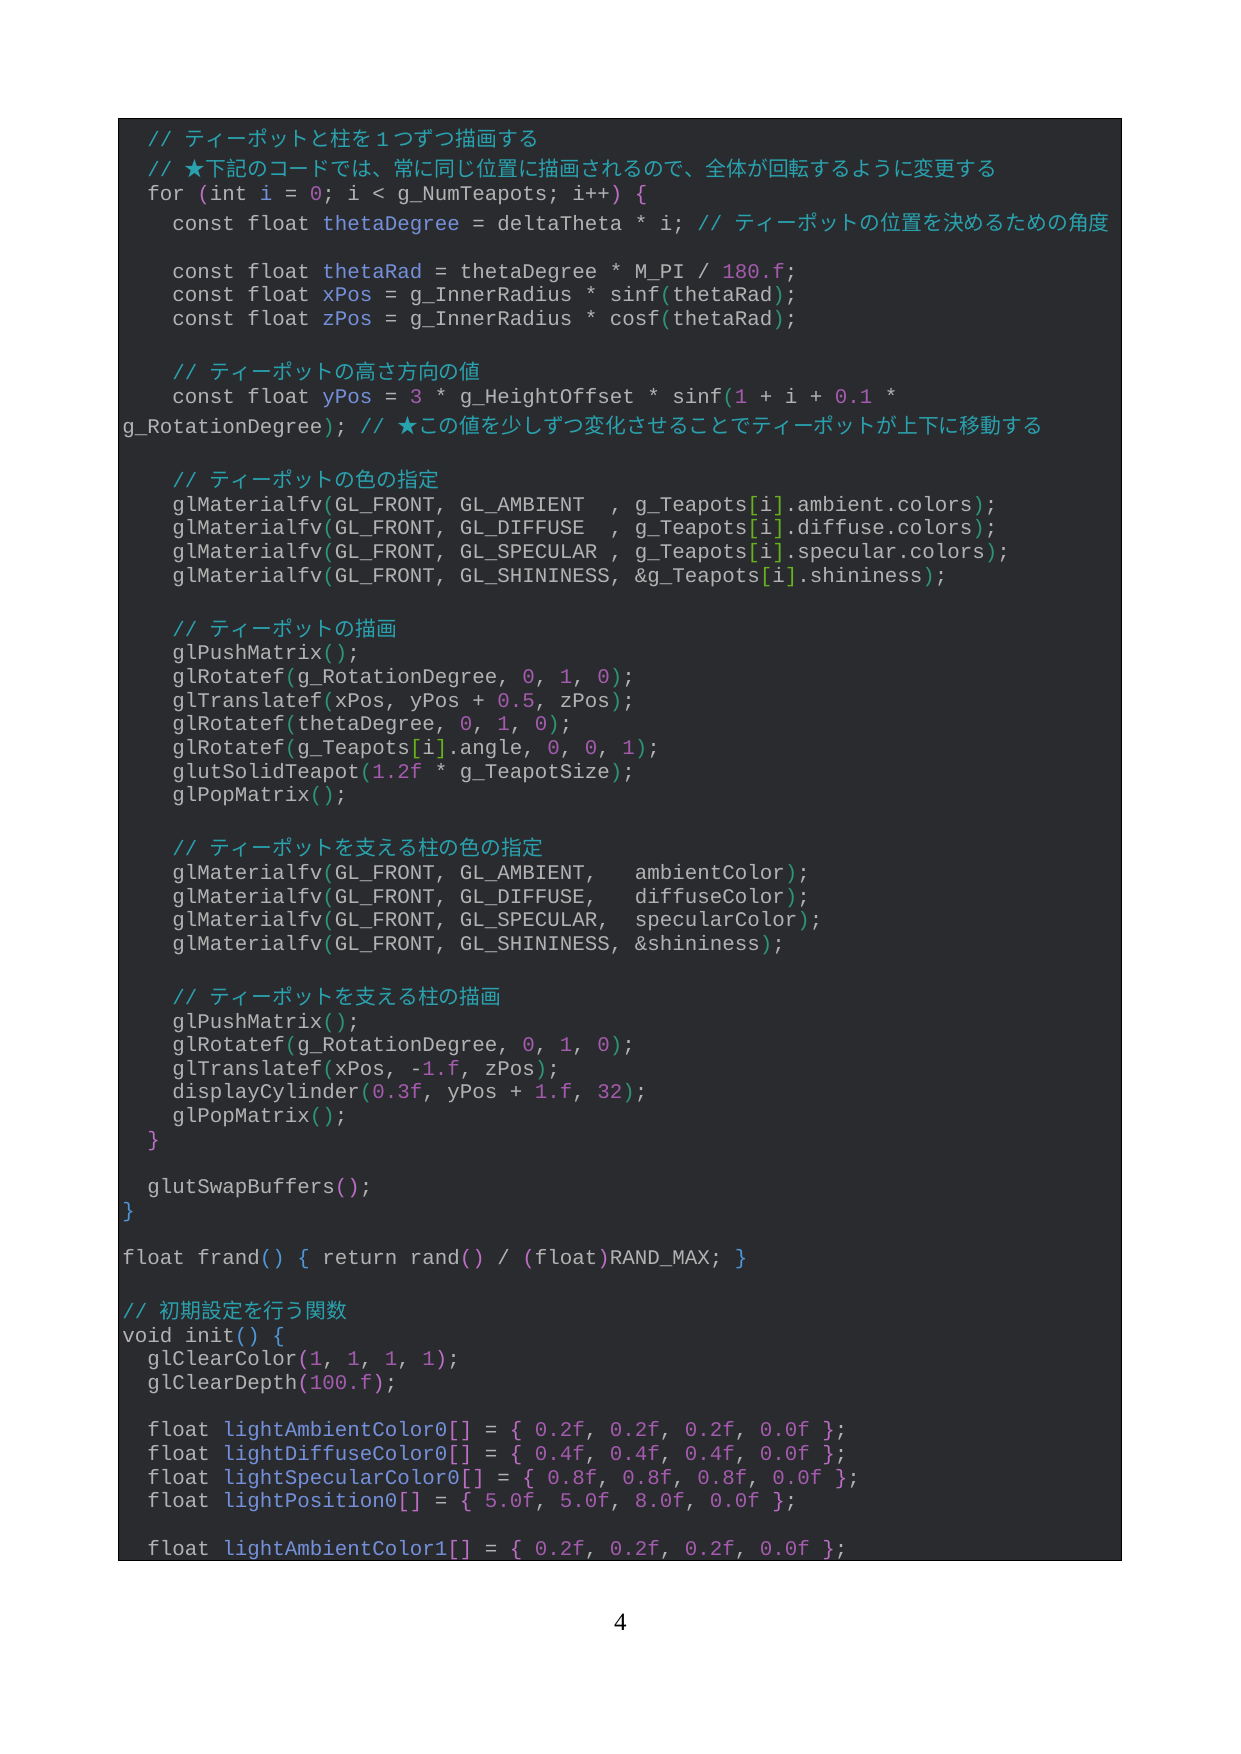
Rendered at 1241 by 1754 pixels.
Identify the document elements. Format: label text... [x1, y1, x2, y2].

text float lightSpecularColor0[] = { 0.8f, 0.8f, 0.8f, 0.0f }; [119, 1463, 1121, 1486]
text glMaterialfv(GL_FRONT, GL_AMBIENT , g_Teapots[i].ambient.colors); [119, 490, 1121, 513]
text glTranslatef(xPos, -1.f, zPos); [119, 1054, 1121, 1078]
text glMaterialfv(GL_FRONT, GL_SHININESS, &g_Teapots[i].shininess); [119, 561, 1121, 584]
text glMaterialfv(GL_FRONT, GL_DIFFUSE , g_Teapots[i].diffuse.colors); [119, 513, 1121, 537]
text glRotatef(g_Teapots[i].angle, 0, 0, 1); [119, 733, 1121, 757]
text const float yPos = 3 * g_HeightOffset * sinf(1 + i + 0.1 * g_RotationDegree); // ★この値を少しずつ変化させることでティーポットが上下に移動する [119, 382, 1121, 436]
text glMaterialfv(GL_FRONT, GL_DIFFUSE, diffuseColor); [119, 882, 1121, 905]
text // ティーポットを支える柱の色の指定 [119, 828, 1121, 858]
text glClearDepth(100.f); [119, 1368, 1121, 1392]
text float lightDiffuseColor0[] = { 0.4f, 0.4f, 0.4f, 0.0f }; [119, 1439, 1121, 1463]
text } [119, 1196, 1121, 1219]
text const float xPos = g_InnerRadius * sinf(thetaRad); [119, 280, 1121, 304]
text for (int i = 0; i < g_NumTeapots; i++) { [119, 179, 1121, 203]
text // ティーポットの高さ方向の値 [119, 351, 1121, 382]
text glRotatef(g_RotationDegree, 0, 1, 0); [119, 1030, 1121, 1054]
text float lightAmbientColor0[] = { 0.2f, 0.2f, 0.2f, 0.0f }; [119, 1415, 1121, 1439]
text glTranslatef(xPos, yPos + 0.5, zPos); [119, 686, 1121, 709]
text glPushMatrix(); [119, 1007, 1121, 1030]
text const float zPos = g_InnerRadius * cosf(thetaRad); [119, 304, 1121, 328]
text glClearColor(1, 1, 1, 1); [119, 1344, 1121, 1368]
text float lightAmbientColor1[] = { 0.2f, 0.2f, 0.2f, 0.0f }; [119, 1534, 1121, 1560]
text const float thetaRad = thetaDegree * M_PI / 180.f; [119, 257, 1121, 280]
text // ティーポットの色の指定 [119, 459, 1121, 490]
text } [119, 1125, 1121, 1148]
text glPopMatrix(); [119, 780, 1121, 804]
text // ティーポットの描画 [119, 608, 1121, 638]
text // ★下記のコードでは、常に同じ位置に描画されるので、全体が回転するように変更する [119, 148, 1121, 179]
text float frand() { return rand() / (float)RAND_MAX; } [119, 1243, 1121, 1267]
text glRotatef(thetaDegree, 0, 1, 0); [119, 709, 1121, 733]
text glMaterialfv(GL_FRONT, GL_SHININESS, &shininess); [119, 929, 1121, 953]
text glPopMatrix(); [119, 1101, 1121, 1125]
text glMaterialfv(GL_FRONT, GL_SPECULAR, specularColor); [119, 905, 1121, 929]
text glutSwapBuffers(); [119, 1172, 1121, 1196]
text glMaterialfv(GL_FRONT, GL_AMBIENT, ambientColor); [119, 858, 1121, 882]
text glPushMatrix(); [119, 638, 1121, 662]
text const float thetaDegree = deltaTheta * i; // ティーポットの位置を決めるための角度 [119, 203, 1121, 233]
text glutSolidTeapot(1.2f * g_TeapotSize); [119, 757, 1121, 780]
text glMaterialfv(GL_FRONT, GL_SPECULAR , g_Teapots[i].specular.colors); [119, 537, 1121, 561]
text void init() { [119, 1321, 1121, 1344]
text float lightPosition0[] = { 5.0f, 5.0f, 8.0f, 0.0f }; [119, 1486, 1121, 1510]
text // ティーポットと柱を1つずつ描画する [119, 119, 1121, 148]
text glRotatef(g_RotationDegree, 0, 1, 0); [119, 662, 1121, 686]
text displayCylinder(0.3f, yPos + 1.f, 32); [119, 1078, 1121, 1101]
text // ティーポットを支える柱の描画 [119, 976, 1121, 1007]
text // 初期設定を行う関数 [119, 1290, 1121, 1321]
